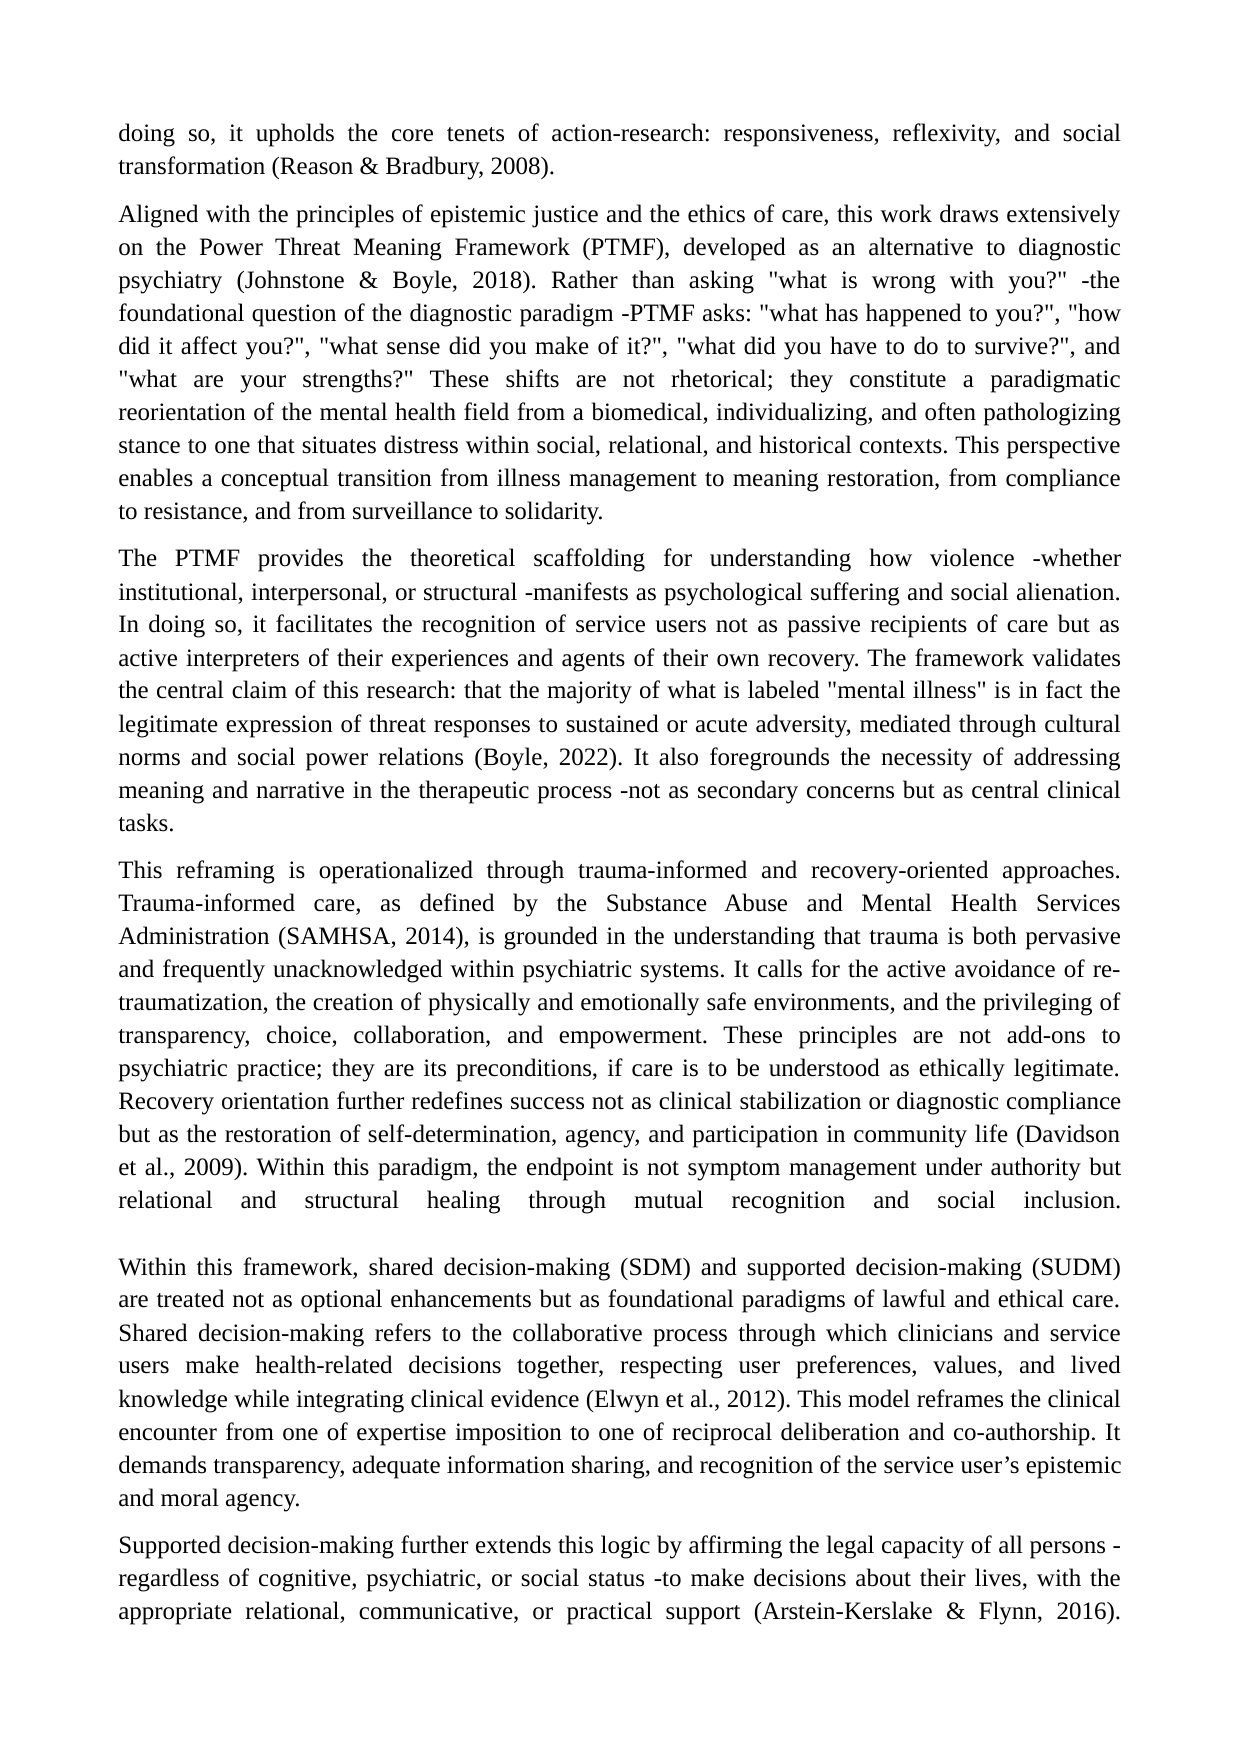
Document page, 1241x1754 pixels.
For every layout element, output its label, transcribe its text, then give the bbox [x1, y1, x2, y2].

text Aligned with the principles of epistemic justice and the ethics of care, this work draws extensively on the Power Threat Meaning Framework (PTMF), developed as an alternative to diagnostic psychiatry (Johnstone & Boyle, 2018). Rather than asking "what is wrong with you?" -the foundational question of the diagnostic paradigm -PTMF asks: "what has happened to you?", "how did it affect you?", "what sense did you make of it?", "what did you have to do to survive?", and "what are your strengths?" These shifts are not rhetorical; they constitute a paradigmatic reorientation of the mental health field from a biomedical, individualizing, and often pathologizing stance to one that situates distress within social, relational, and historical contexts. This perspective enables a conceptual transition from illness management to meaning restoration, from compliance to resistance, and from surveillance to solidarity. [118, 199, 1122, 525]
text doing so, it upholds the core tenets of action-research: responsiveness, reflexivity, and social transformation (Reason & Bradbury, 2008). [118, 118, 1122, 180]
text This reframing is operationalized through trauma-informed and recovery-oriented approaches. Trauma-informed care, as defined by the Substance Abuse and Mental Health Services Administration (SAMHSA, 2014), is grounded in the understanding that trauma is both pervasive and frequently unacknowledged within psychiatric systems. It calls for the active avoidance of re-traumatization, the creation of physically and emotionally safe environments, and the privileging of transparency, choice, collaboration, and empowerment. These principles are not add-ons to psychiatric practice; they are its preconditions, if care is to be understood as ethically legitimate. Recovery orientation further redefines success not as clinical stabilization or diagnostic compliance but as the restoration of self-determination, agency, and participation in community life (Davidson et al., 2009). Within this paradigm, the endpoint is not symptom management under authority but relational and structural healing through mutual recognition and social inclusion. Within this framework, shared decision-making (SDM) and supported decision-making (SUDM) are treated not as optional enhancements but as foundational paradigms of lawful and ethical care. Shared decision-making refers to the collaborative process through which clinicians and service users make health-related decisions together, respecting user preferences, values, and lived knowledge while integrating clinical evidence (Elwyn et al., 2012). This model reframes the clinical encounter from one of expertise imposition to one of reciprocal deliberation and co-authorship. It demands transparency, adequate information sharing, and recognition of the service user’s epistemic and moral agency. [118, 855, 1122, 1511]
text Supported decision-making further extends this logic by affirming the legal capacity of all persons -regardless of cognitive, psychiatric, or social status -to make decisions about their lives, with the appropriate relational, communicative, or practical support (Arstein-Kerslake & Flynn, 2016). [118, 1530, 1122, 1625]
text The PTMF provides the theoretical scaffolding for understanding how violence -whether institutional, interpersonal, or structural -manifests as psychological suffering and social alienation. In doing so, it facilitates the recognition of service users not as passive recipients of care but as active interpreters of their experiences and agents of their own recovery. The framework validates the central claim of this research: that the majority of what is labeled "mental illness" is in fact the legitimate expression of threat responses to sustained or acute adversity, mediated through cultural norms and social power relations (Boyle, 2022). It also foregrounds the necessity of addressing meaning and narrative in the therapeutic process -not as secondary concerns but as central clinical tasks. [118, 543, 1122, 836]
